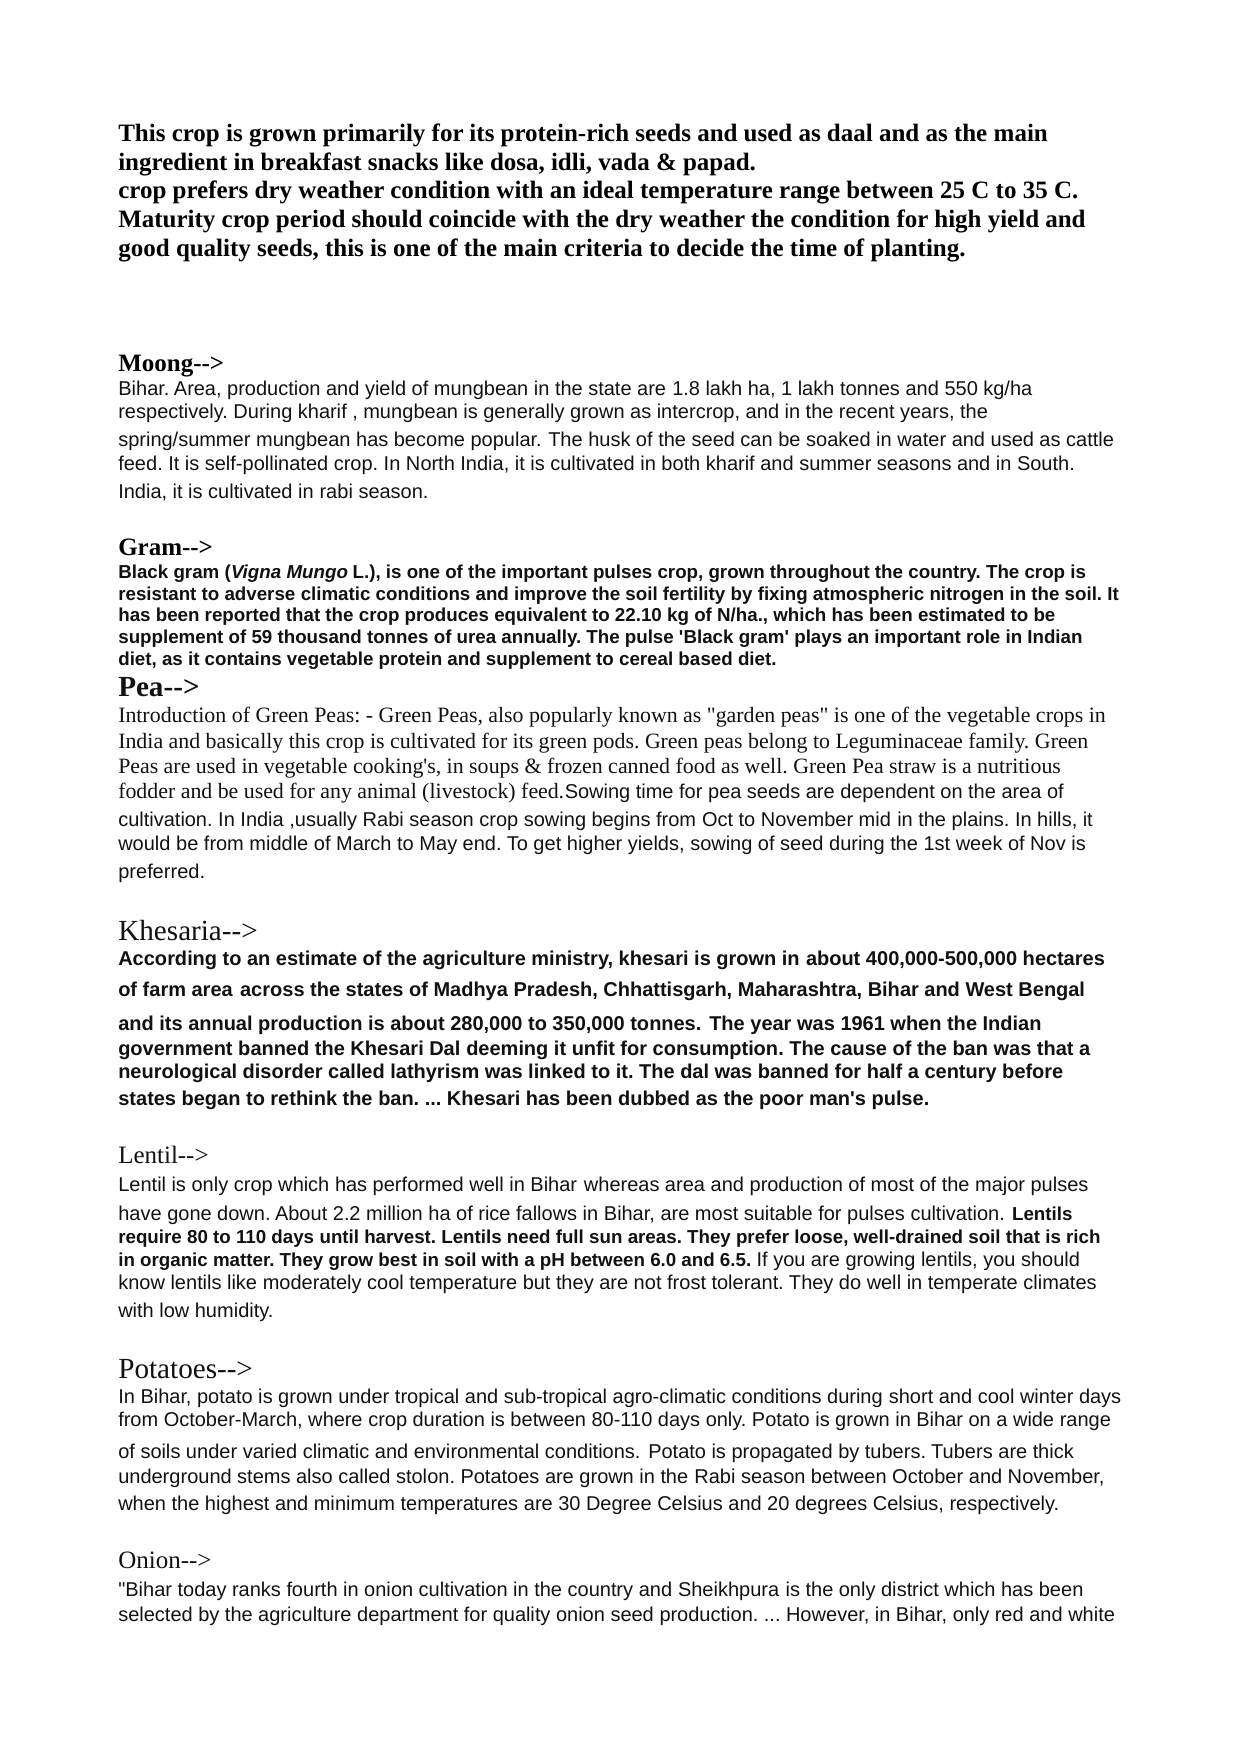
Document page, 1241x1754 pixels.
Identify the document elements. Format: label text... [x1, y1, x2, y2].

text Onion--> [118, 1545, 1122, 1573]
text Black gram (Vigna Mungo L.), is one of the important pulses crop, grown throughout the country. The crop is resistant to adverse climatic conditions and improve the soil fertility by fixing atmospheric nitrogen in the soil. It has been reported that the crop produces equivalent to 22.10 kg of N/ha., which has been estimated to be supplement of 59 thousand tonnes of urea annually. The pulse 'Black gram' plays an important role in Indian diet, as it contains vegetable protein and supplement to cereal based diet. [118, 561, 1122, 669]
text In Bihar, potato is grown under tropical and sub-tropical agro-climatic conditions during short and cool winter days from October-March, where crop duration is between 80-110 days only. Potato is grown in Bihar on a wide range of soils under varied climatic and environmental conditions. Potato is propagated by tubers. Tubers are thick underground stems also called stolon. Potatoes are grown in the Rabi season between October and November, when the highest and minimum temperatures are 30 Degree Celsius and 20 degrees Celsius, respectively. [118, 1385, 1122, 1516]
text Lentil--> [118, 1140, 1122, 1168]
text "Bihar today ranks fourth in onion cultivation in the country and Sheikhpura is the only district which has been selected by the agriculture department for quality onion seed production. ... However, in Bihar, only red and white [118, 1573, 1122, 1625]
text This crop is grown primarily for its protein-rich seeds and used as daal and as the main ingredient in breakfast snacks like dosa, idli, vada & papad. [118, 118, 1122, 176]
text Pea--> [118, 669, 1122, 702]
text crop prefers dry weather condition with an ideal temperature range between 25 C to 35 C. Maturity crop period should coincide with the dry weather the condition for high yield and good quality seeds, this is one of the main criteria to decide the time of planting. [118, 176, 1122, 262]
text Lentil is only crop which has performed well in Bihar whereas area and production of most of the major pulses have gone down. About 2.2 million ha of rice fallows in Bihar, are most suitable for pulses cultivation. Lentils require 80 to 110 days until harvest. Lentils need full sun areas. They prefer loose, well-drained soil that is rich in organic matter. They grow best in soil with a pH between 6.0 and 6.5. If you are growing lentils, you should know lentils like moderately cool temperature but they are not frost tolerant. They do well in temperate climates with low humidity. [118, 1168, 1122, 1322]
text Bihar. Area, production and yield of mungbean in the state are 1.8 lakh ha, 1 lakh tonnes and 550 kg/ha respectively. During kharif , mungbean is generally grown as intercrop, and in the recent years, the spring/summer mungbean has become popular. The husk of the seed can be soaked in water and used as cattle feed. It is self-pollinated crop. In North India, it is cultivated in both kharif and summer seasons and in South. India, it is cultivated in rabi season. [118, 377, 1122, 503]
text Gram--> [118, 532, 1122, 561]
text Moong--> [118, 348, 1122, 377]
text Khesaria--> [118, 913, 1122, 946]
text Potatoes--> [118, 1351, 1122, 1385]
text According to an estimate of the agriculture ministry, khesari is grown in about 400,000-500,000 hectares of farm area across the states of Madhya Pradesh, Chhattisgarh, Maharashtra, Bihar and West Bengal and its annual production is about 280,000 to 350,000 tonnes. The year was 1961 when the Indian government banned the Khesari Dal deeming it unfit for consumption. The cause of the ban was that a neurological disorder called lathyrism was linked to it. The dal was banned for half a century before states began to rethink the ban. ... Khesari has been dubbed as the poor man's pulse. [118, 946, 1122, 1111]
text Introduction of Green Peas: - Green Peas, also popularly known as "garden peas" is one of the vegetable crops in India and basically this crop is cultivated for its green pods. Green peas belong to Leguminaceae family. Green Peas are used in vegetable cooking's, in soups & frozen canned food as well. Green Pea straw is a nutritious fodder and be used for any animal (livestock) feed.Sowing time for pea seeds are dependent on the area of cultivation. In India ,usually Rabi season crop sowing begins from Oct to November mid in the plains. In hills, it would be from middle of March to May end. To get higher yields, sowing of seed during the 1st week of Nov is preferred. [118, 702, 1122, 884]
